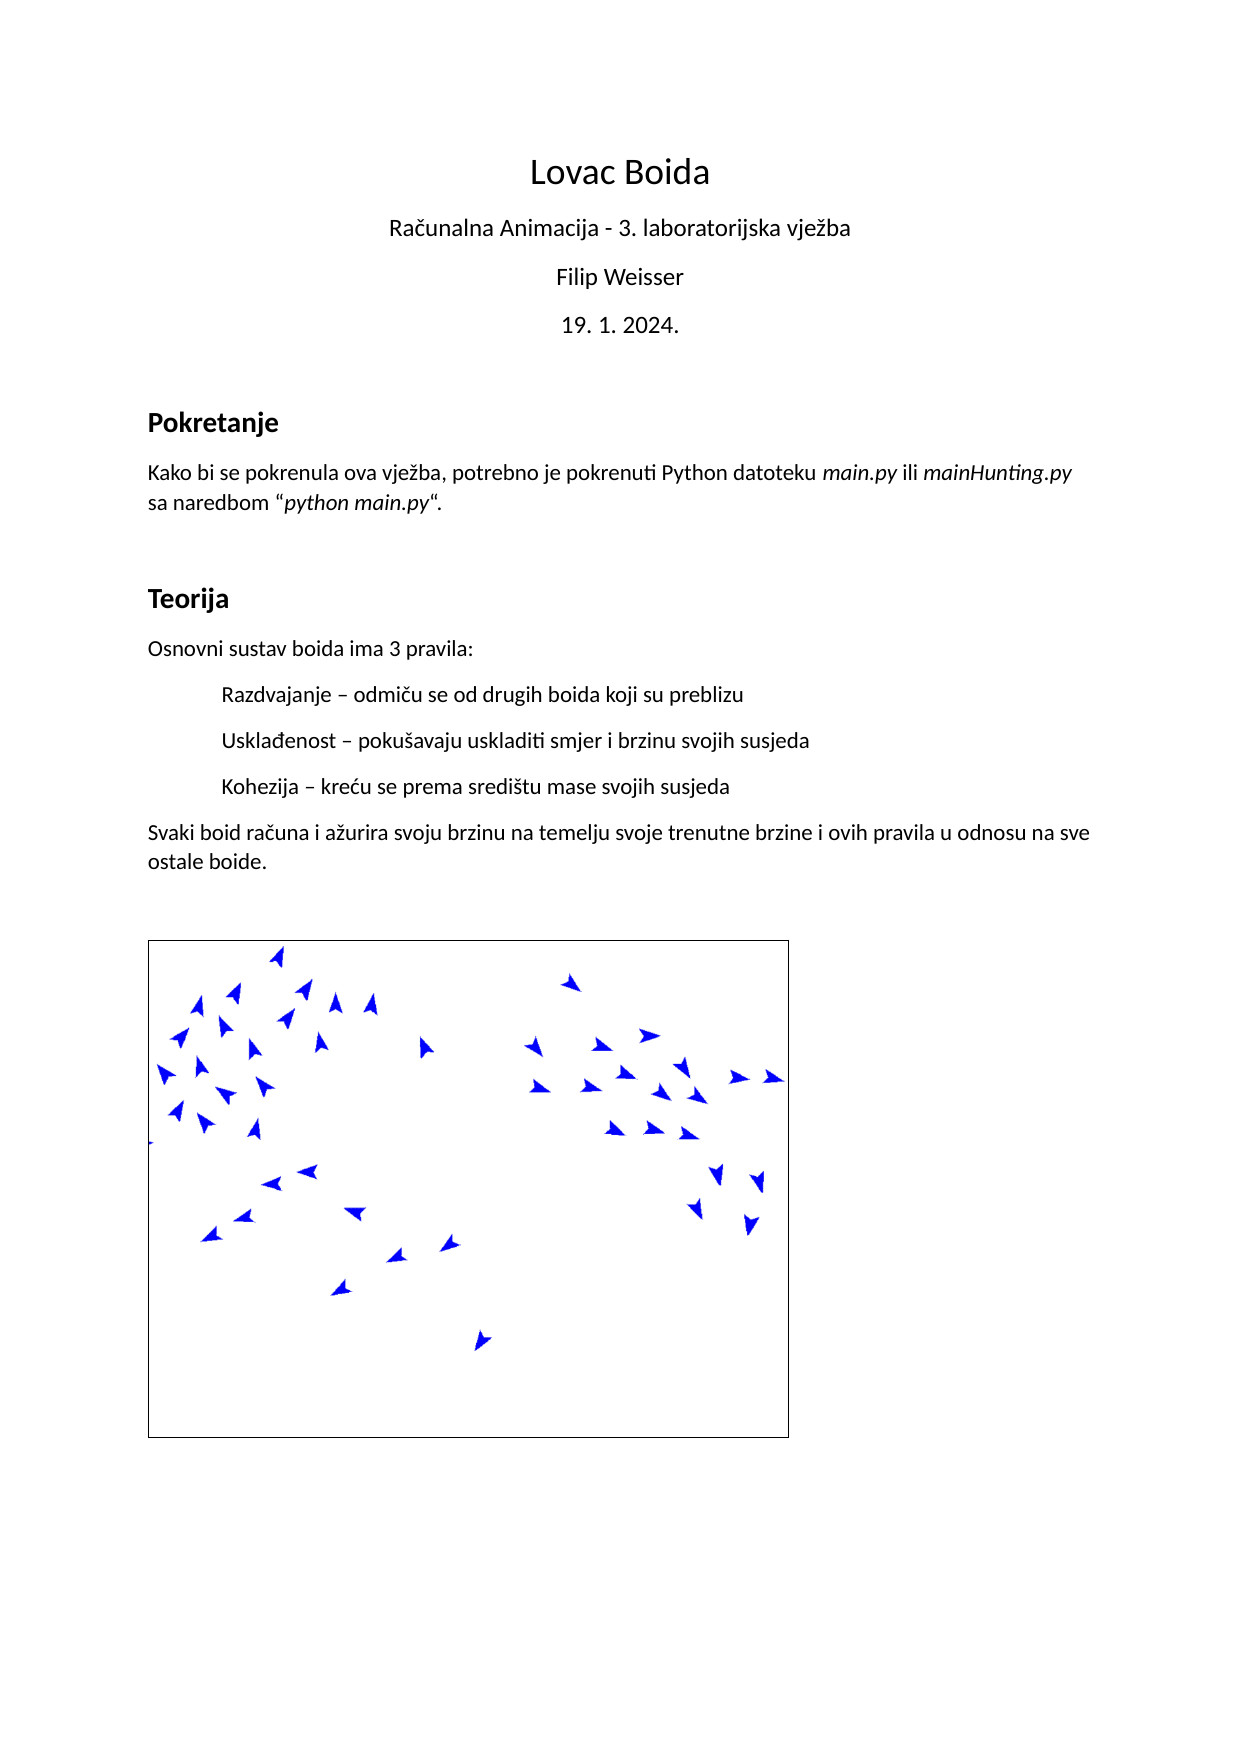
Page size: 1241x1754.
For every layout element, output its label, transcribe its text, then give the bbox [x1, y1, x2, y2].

text Pokretanje [148, 404, 1093, 440]
text Kohezija – kreću se prema središtu mase svojih susjeda [148, 772, 1093, 800]
text Računalna Animacija - 3. laboratorijska vježba [148, 212, 1093, 243]
text Usklađenost – pokušavaju uskladiti smjer i brzinu svojih susjeda [148, 726, 1093, 754]
text Teorija [148, 580, 1093, 616]
text Kako bi se pokrenula ova vježba, potrebno je pokrenuti Python datoteku main.py ili mainHunting.py sa naredbom “python main.py“. [148, 458, 1093, 516]
text 19. 1. 2024. [148, 310, 1093, 340]
text Razdvajanje – odmiču se od drugih boida koji su preblizu [148, 680, 1093, 708]
text Svaki boid računa i ažurira svoju brzinu na temelju svoje trenutne brzine i ovih pravila u odnosu na sve ostale boide. [148, 818, 1093, 876]
text Osnovni sustav boida ima 3 pravila: [148, 634, 1093, 662]
text Filip Weisser [148, 261, 1093, 292]
text Lovac Boida [148, 148, 1093, 193]
